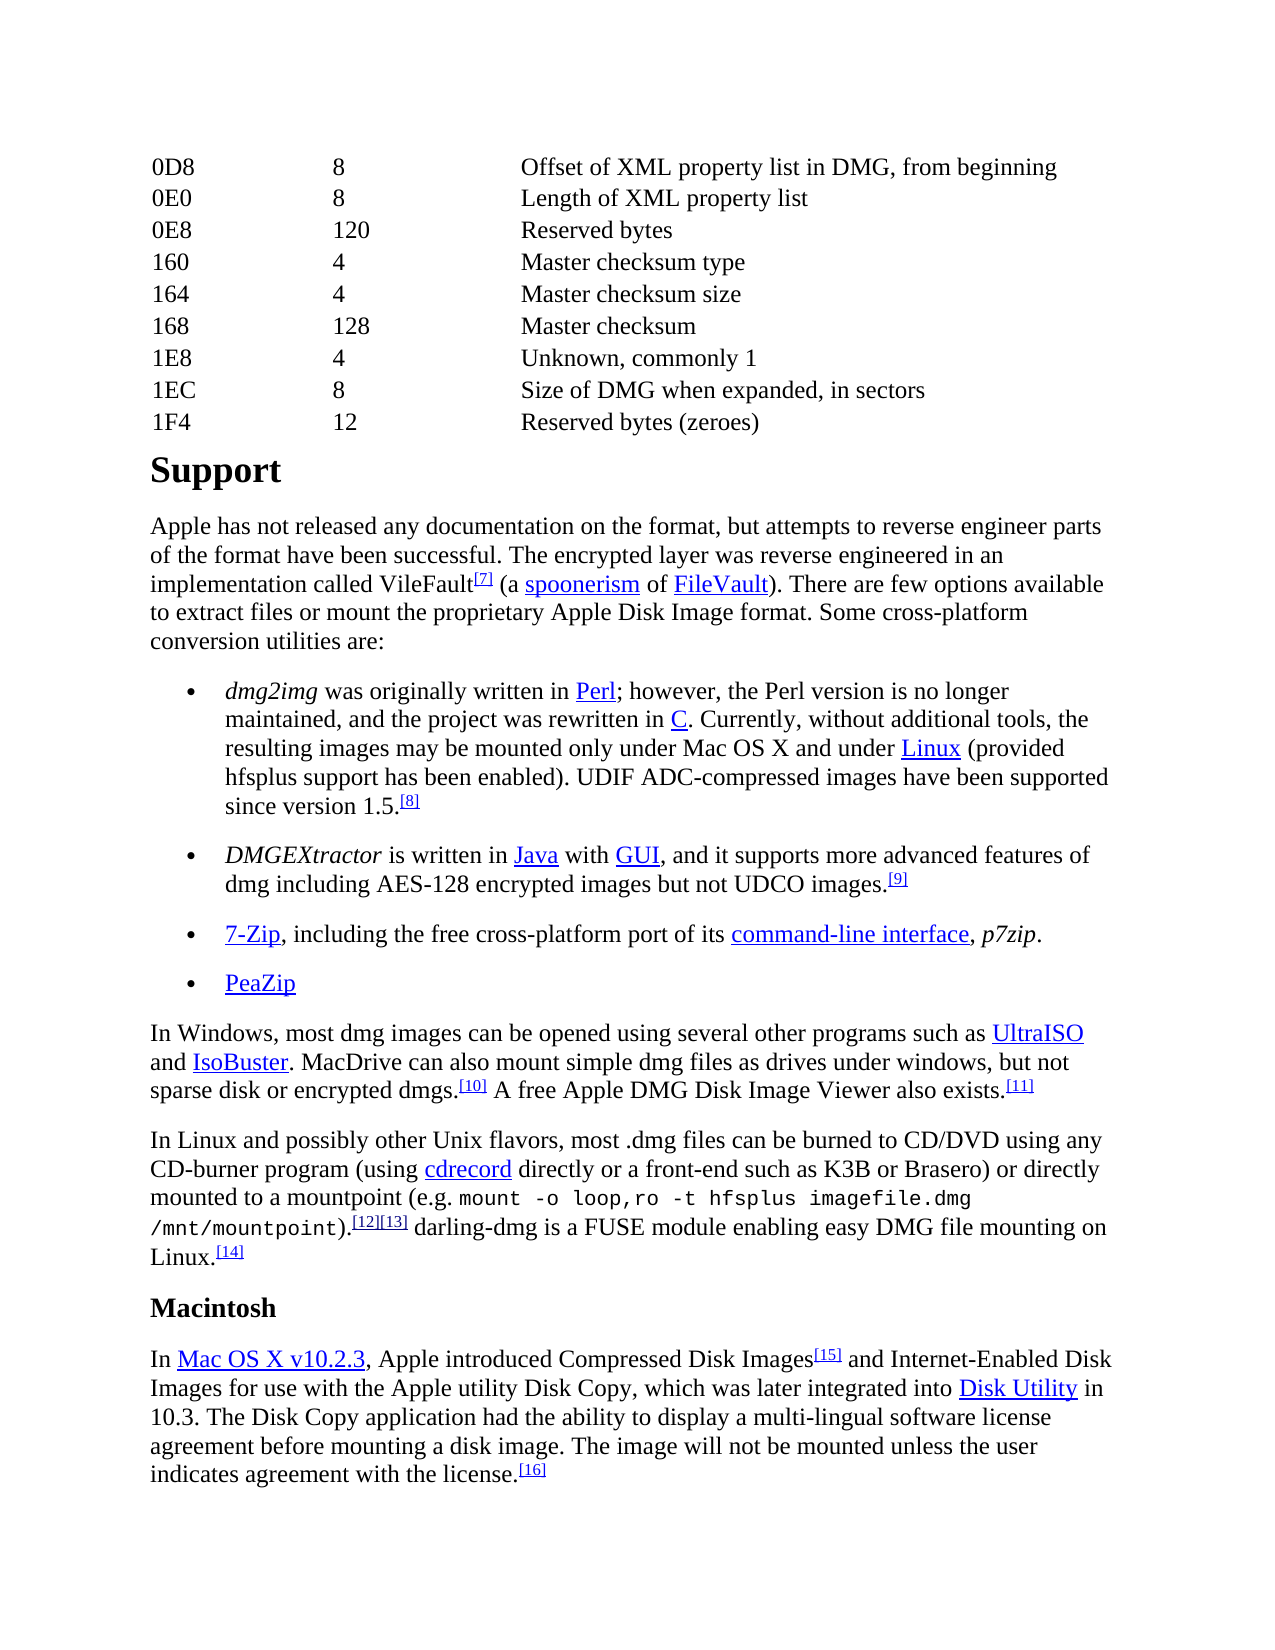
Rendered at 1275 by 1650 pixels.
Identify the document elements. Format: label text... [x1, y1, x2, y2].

list PeaZip [187, 968, 1125, 997]
text In Mac OS X v10.2.3, Apple introduced Compressed Disk Images[15] and Internet-Enabled Disk Images for use with the Apple utility Disk Copy, which was later integrated into Disk Utility in 10.3. The Disk Copy application had the ability to display a multi-lingual software license agreement before mounting a disk image. The image will not be mounted unless the user indicates agreement with the license.[16] [150, 1344, 1125, 1488]
table_cell Size of DMG when expanded, in sectors [519, 373, 1079, 405]
list dmg2img was originally written in Perl; however, the Perl version is no longer maintained, and the project was rewritten in C. Currently, without additional tools, the resulting images may be mounted only under Mac OS X and under Linux (provided hfsplus support has been enabled). UDIF ADC-compressed images have been supported since version 1.5.[8] [187, 676, 1125, 819]
table_cell 1EC [150, 373, 331, 405]
table_cell 8 [331, 182, 519, 214]
table_cell Length of XML property list [519, 182, 1079, 214]
table_cell 0D8 [150, 150, 331, 182]
table_cell 1F4 [150, 405, 331, 437]
table_cell 0E8 [150, 214, 331, 246]
table_cell Master checksum [519, 309, 1079, 341]
text Support [150, 447, 1125, 490]
table_cell 160 [150, 246, 331, 277]
list DMGEXtractor is written in Java with GUI, and it supports more advanced features of dmg including AES-128 encrypted images but not UDCO images.[9] [187, 840, 1125, 898]
table_cell Offset of XML property list in DMG, from beginning [519, 150, 1079, 182]
table_cell 4 [331, 341, 519, 373]
text Apple has not released any documentation on the format, but attempts to reverse engineer parts of the format have been successful. The encrypted layer was reverse engineered in an implementation called VileFault[7] (a spoonerism of FileVault). There are few options available to extract files or mount the proprietary Apple Disk Image format. Some cross-platform conversion utilities are: [150, 511, 1125, 655]
table_cell 4 [331, 246, 519, 277]
list 7-Zip, including the free cross-platform port of its command-line interface, p7zip. [187, 919, 1125, 947]
text Macintosh [150, 1291, 1125, 1324]
table_cell Reserved bytes [519, 214, 1079, 246]
table_cell 128 [331, 309, 519, 341]
table_cell Master checksum type [519, 246, 1079, 277]
table_cell Reserved bytes (zeroes) [519, 405, 1079, 437]
text In Windows, most dmg images can be opened using several other programs such as UltraISO and IsoBuster. MacDrive can also mount simple dmg files as drives under windows, but not sparse disk or encrypted dmgs.[10] A free Apple DMG Disk Image Viewer also exists.[11] [150, 1018, 1125, 1104]
table_cell 12 [331, 405, 519, 437]
table_cell Unknown, commonly 1 [519, 341, 1079, 373]
table_cell Master checksum size [519, 278, 1079, 309]
table_cell 8 [331, 150, 519, 182]
table_cell 168 [150, 309, 331, 341]
table_cell 8 [331, 373, 519, 405]
table_cell 1E8 [150, 341, 331, 373]
text In Linux and possibly other Unix flavors, most .dmg files can be burned to CD/DVD using any CD-burner program (using cdrecord directly or a front-end such as K3B or Brasero) or directly mounted to a mountpoint (e.g. mount -o loop,ro -t hfsplus imagefile.dmg /mnt/mountpoint).[12][13] darling-dmg is a FUSE module enabling easy DMG file mounting on Linux.[14] [150, 1125, 1125, 1270]
table_cell 120 [331, 214, 519, 246]
table_cell 4 [331, 278, 519, 309]
table_cell 164 [150, 278, 331, 309]
table_cell 0E0 [150, 182, 331, 214]
